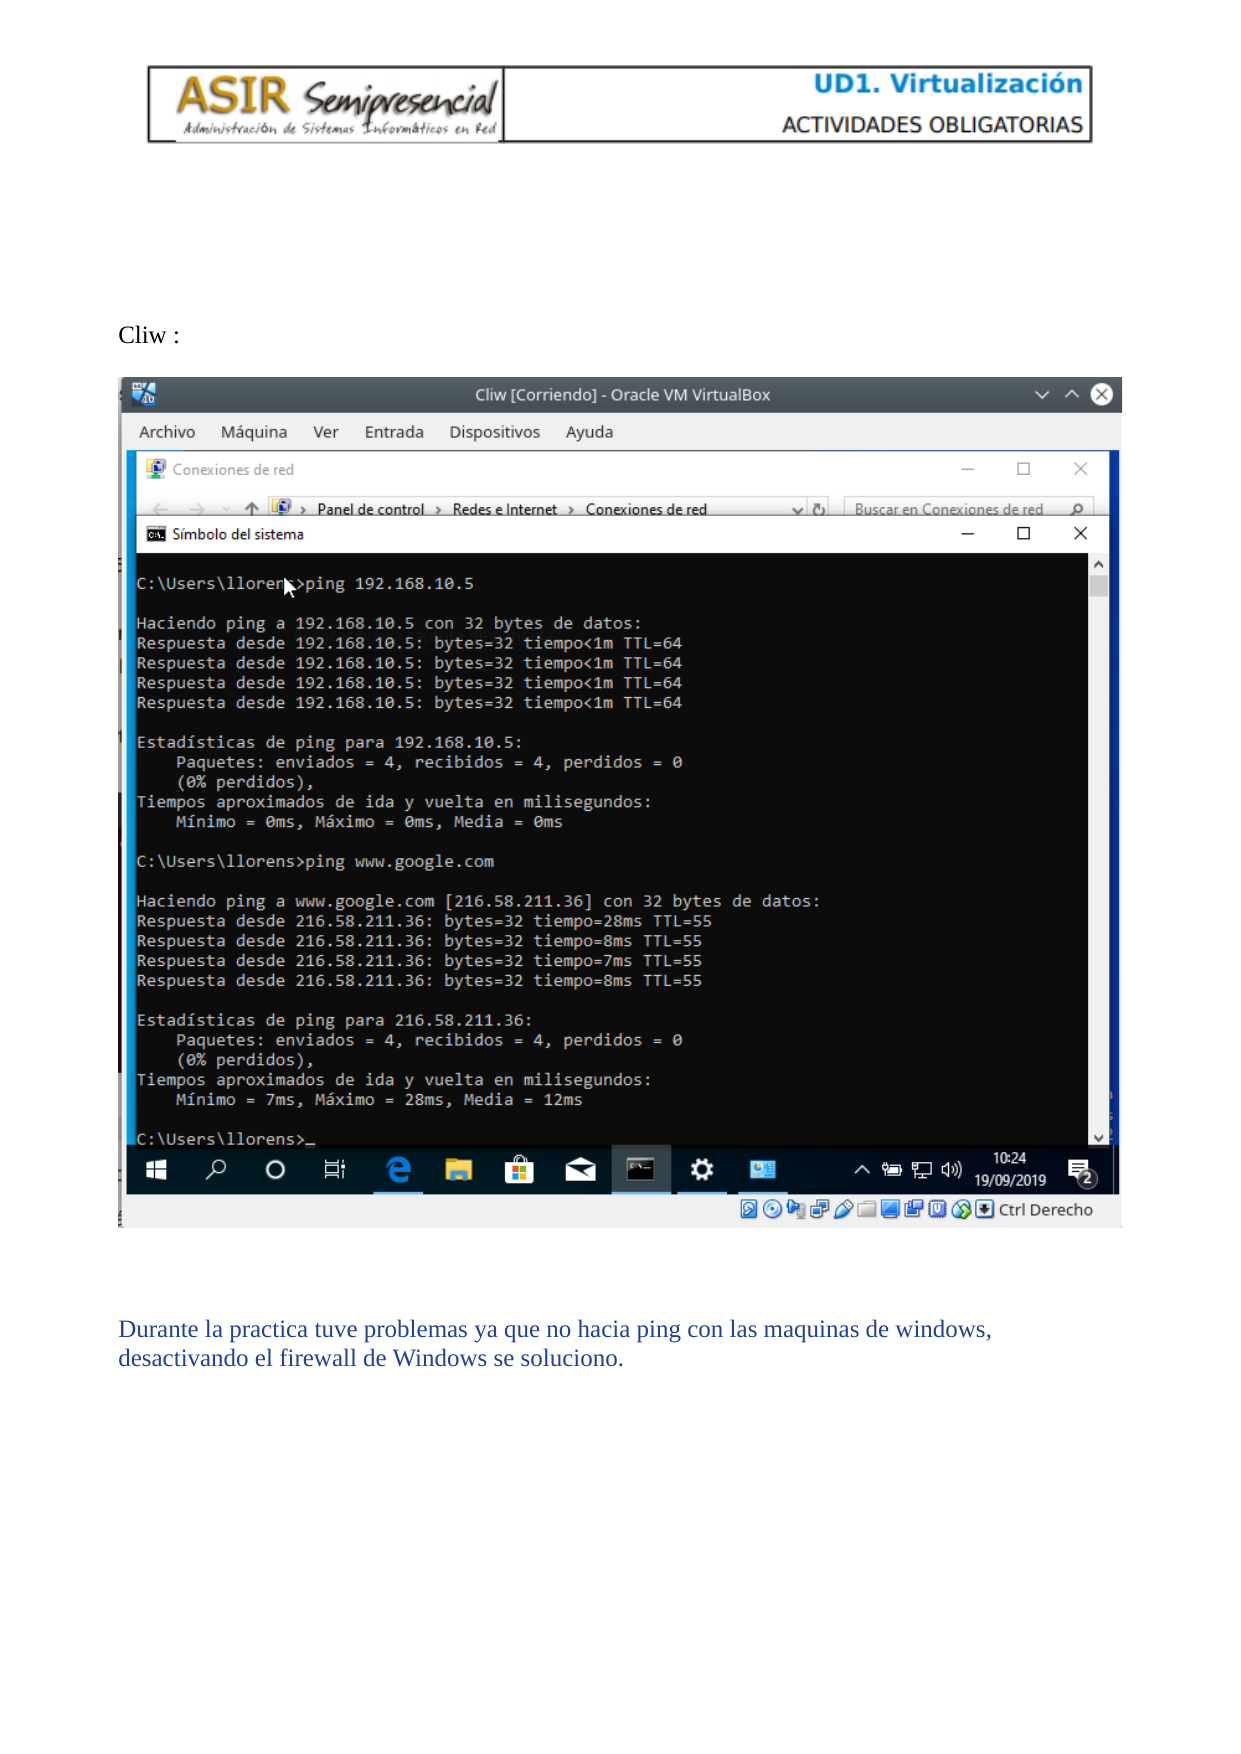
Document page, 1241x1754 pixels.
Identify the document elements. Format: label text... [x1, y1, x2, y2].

text Cliw : [118, 320, 1122, 349]
picture [145, 61, 1096, 147]
text Durante la practica tuve problemas ya que no hacia ping con las maquinas de windows, desactivando el firewall de Windows se soluciono. [118, 1314, 1122, 1372]
picture [118, 377, 1123, 1228]
